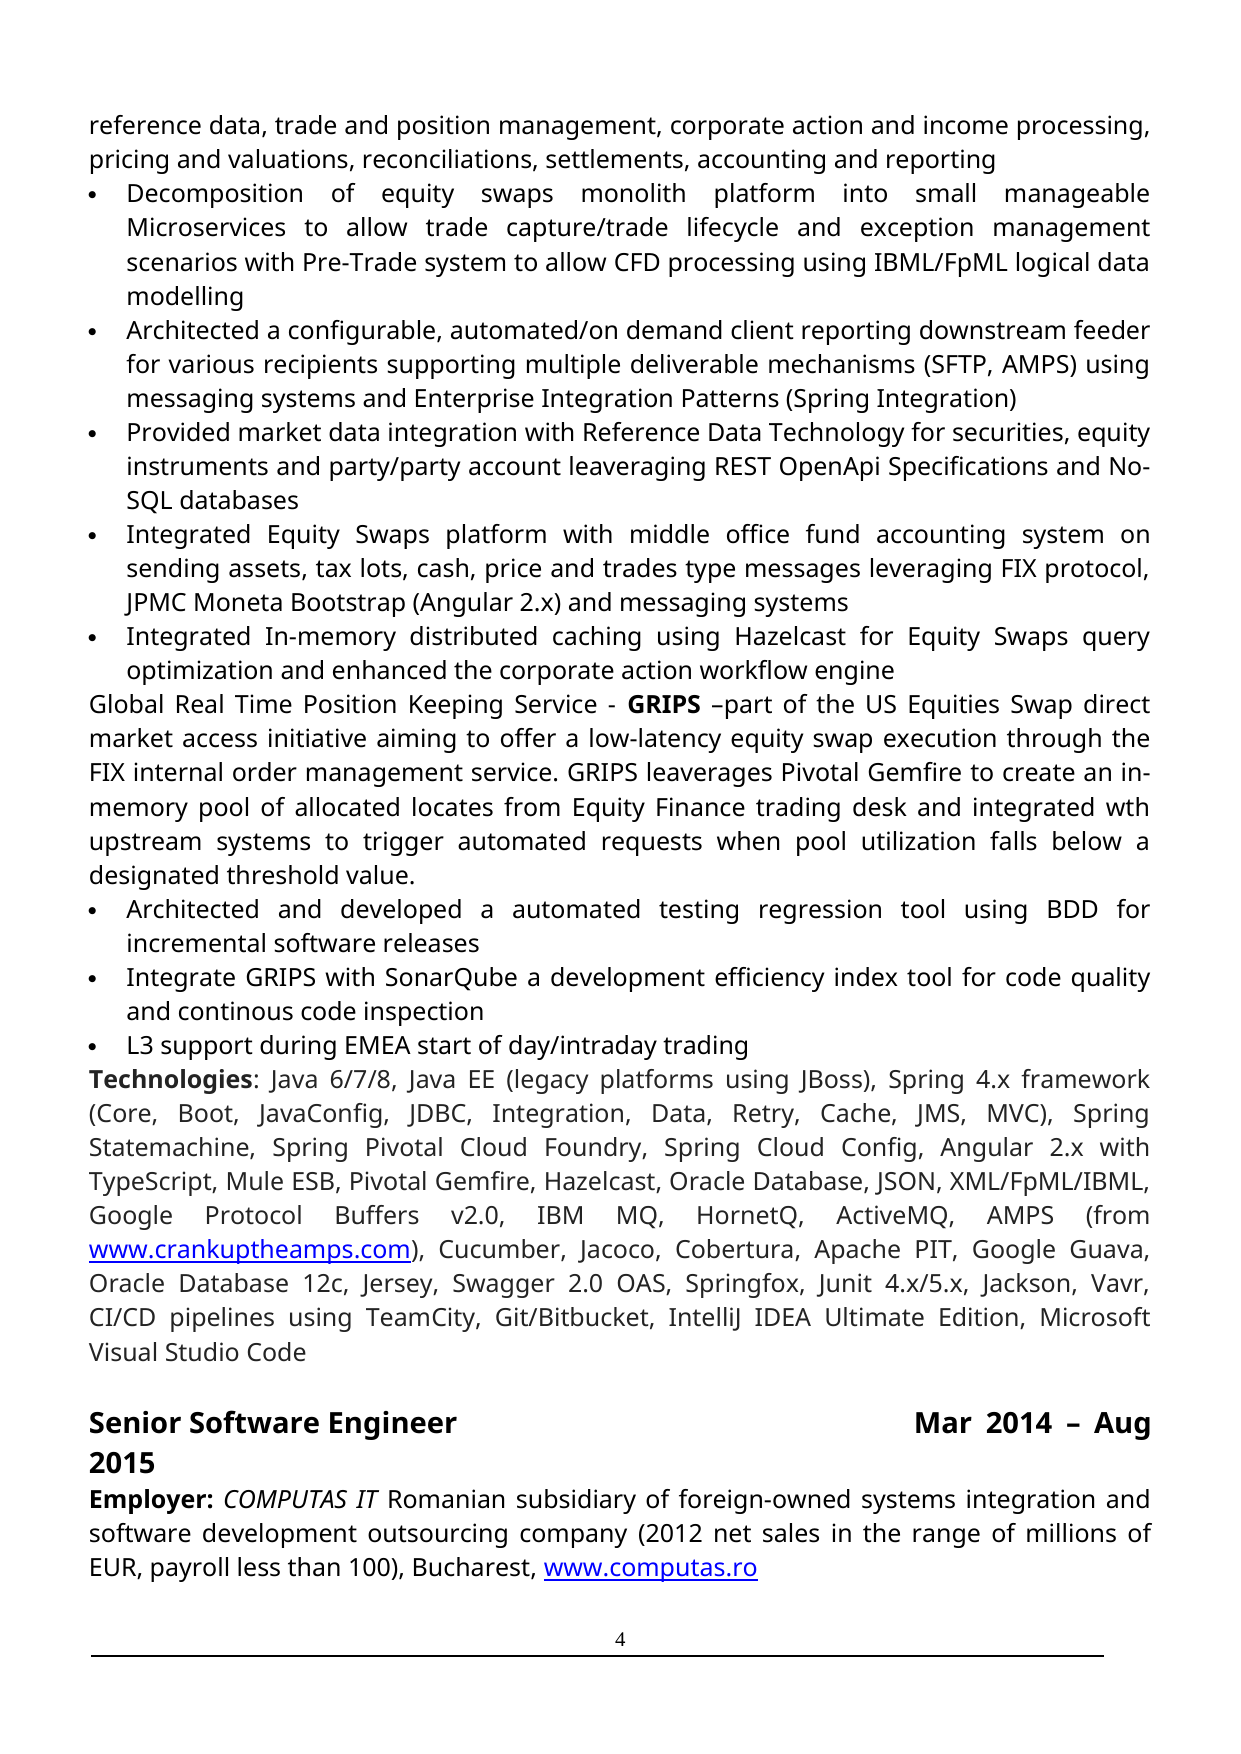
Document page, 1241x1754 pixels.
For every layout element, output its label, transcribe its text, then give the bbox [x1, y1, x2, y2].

text Senior Software Engineer Mar 2014 – Aug 2015 [89, 1402, 1152, 1482]
list Integrate GRIPS with SonarQube a development efficiency index tool for code quality and continous code inspection [89, 959, 1152, 1028]
list Integrated In-memory distributed caching using Hazelcast for Equity Swaps query optimization and enhanced the corporate action workflow engine [89, 619, 1152, 687]
list Architected a configurable, automated/on demand client reporting downstream feeder for various recipients supporting multiple deliverable mechanisms (SFTP, AMPS) using messaging systems and Enterprise Integration Patterns (Spring Integration) [89, 312, 1152, 414]
list Decomposition of equity swaps monolith platform into small manageable Microservices to allow trade capture/trade lifecycle and exception management scenarios with Pre-Trade system to allow CFD processing using IBML/FpML logical data modelling [89, 176, 1152, 312]
list Architected and developed a automated testing regression tool using BDD for incremental software releases [89, 891, 1152, 959]
text Global Real Time Position Keeping Service - GRIPS –part of the US Equities Swap direct market access initiative aiming to offer a low-latency equity swap execution through the FIX internal order management service. GRIPS leaverages Pivotal Gemfire to create an in-memory pool of allocated locates from Equity Finance trading desk and integrated wth upstream systems to trigger automated requests when pool utilization falls below a designated threshold value. [89, 687, 1152, 891]
text reference data, trade and position management, corporate action and income processing, pricing and valuations, reconciliations, settlements, accounting and reporting [89, 108, 1152, 176]
list Provided market data integration with Reference Data Technology for securities, equity instruments and party/party account leaveraging REST OpenApi Specifications and No-SQL databases [89, 414, 1152, 517]
list Integrated Equity Swaps platform with middle office fund accounting system on sending assets, tax lots, cash, price and trades type messages leveraging FIX protocol, JPMC Moneta Bootstrap (Angular 2.x) and messaging systems [89, 517, 1152, 619]
text Employer: COMPUTAS IT Romanian subsidiary of foreign-owned systems integration and software development outsourcing company (2012 net sales in the range of millions of EUR, payroll less than 100), Bucharest, www.computas.ro [89, 1482, 1152, 1584]
list L3 support during EMEA start of day/intraday trading [89, 1028, 1152, 1062]
text Technologies: Java 6/7/8, Java EE (legacy platforms using JBoss), Spring 4.x framework (Core, Boot, JavaConfig, JDBC, Integration, Data, Retry, Cache, JMS, MVC), Spring Statemachine, Spring Pivotal Cloud Foundry, Spring Cloud Config, Angular 2.x with TypeScript, Mule ESB, Pivotal Gemfire, Hazelcast, Oracle Database, JSON, XML/FpML/IBML, Google Protocol Buffers v2.0, IBM MQ, HornetQ, ActiveMQ, AMPS (from www.crankuptheamps.com), Cucumber, Jacoco, Cobertura, Apache PIT, Google Guava, Oracle Database 12c, Jersey, Swagger 2.0 OAS, Springfox, Junit 4.x/5.x, Jackson, Vavr, CI/CD pipelines using TeamCity, Git/Bitbucket, IntelliJ IDEA Ultimate Edition, Microsoft Visual Studio Code [89, 1062, 1152, 1368]
